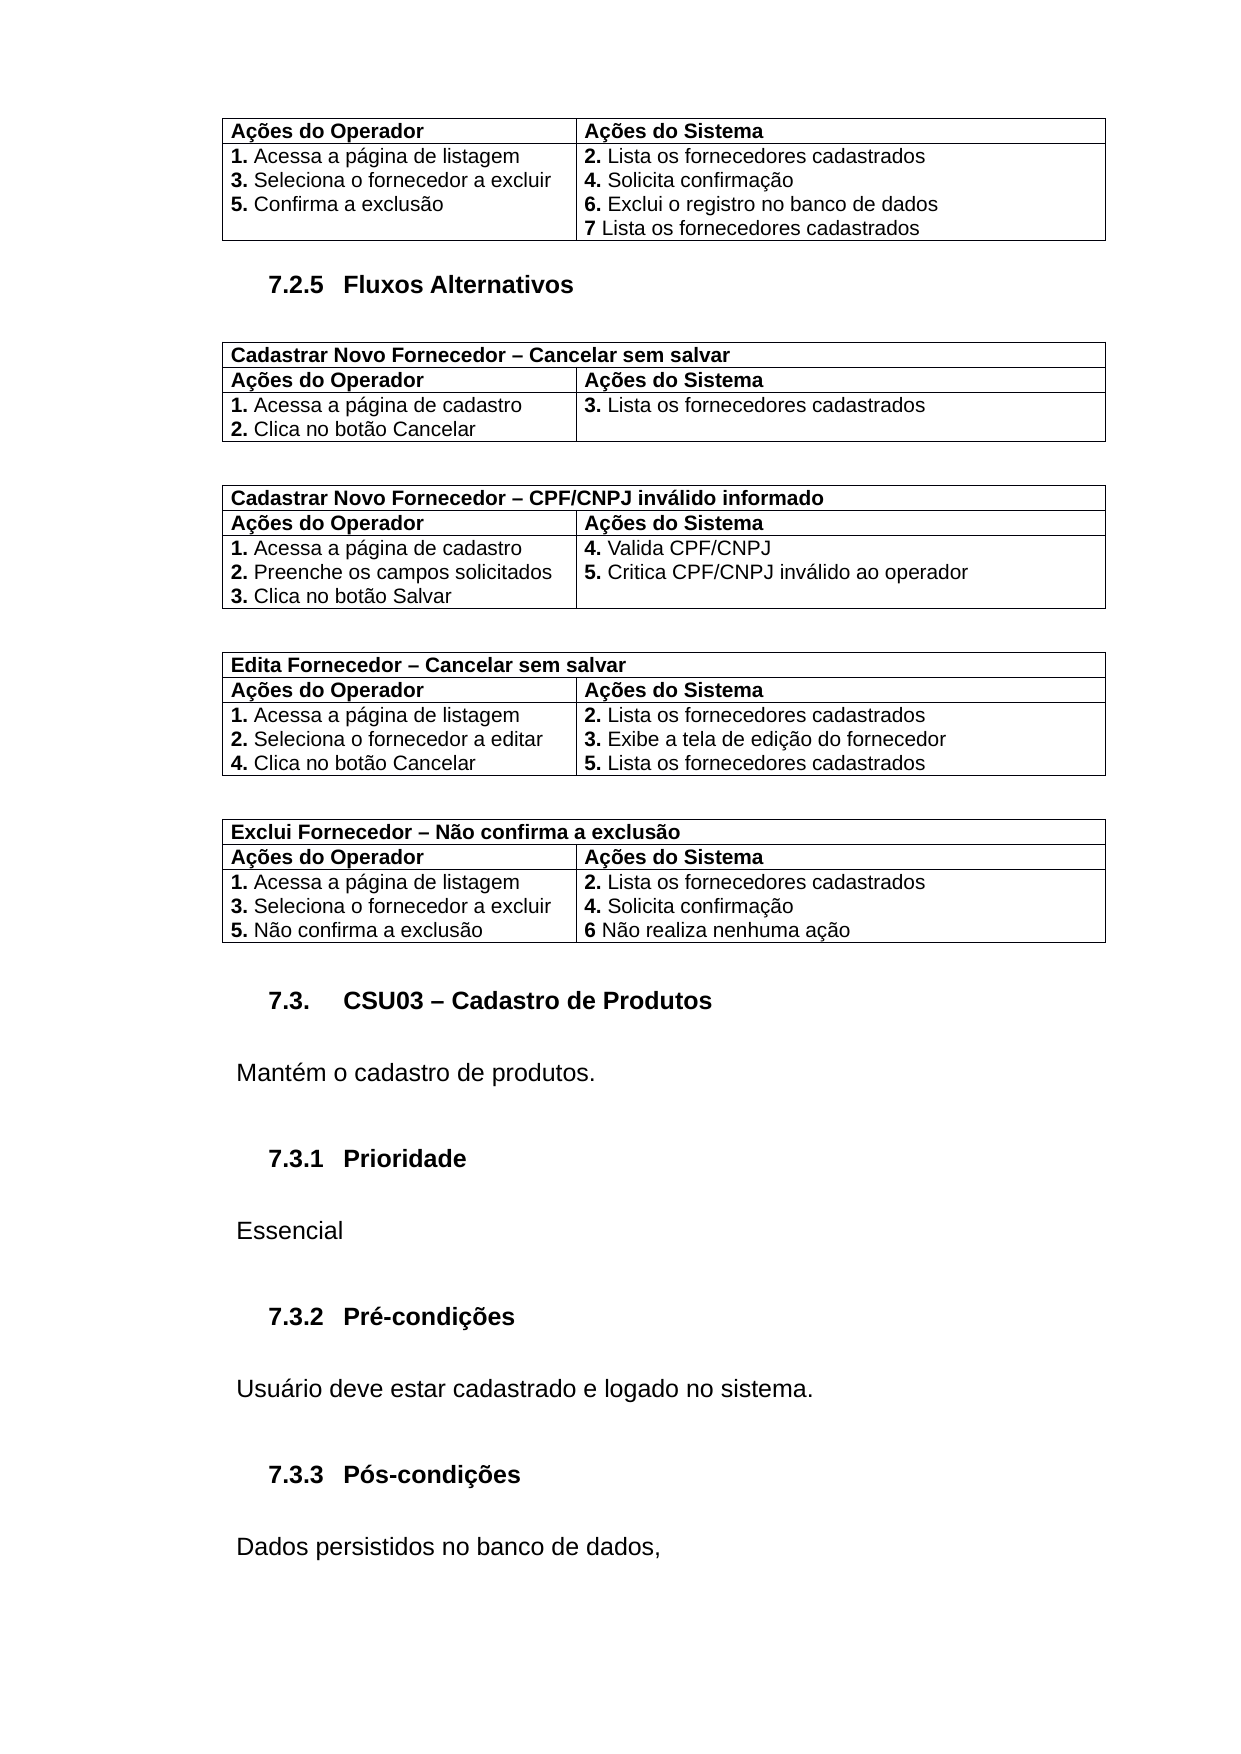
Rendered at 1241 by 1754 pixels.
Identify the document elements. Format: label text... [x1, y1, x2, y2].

table_cell 1. Acessa a página de cadastro 2. Clica no botão Cancelar [223, 393, 576, 441]
text Essencial [118, 1216, 1122, 1245]
table_cell Ações do Sistema [577, 511, 1105, 535]
table_cell Ações do Sistema [577, 119, 1105, 143]
table_cell Ações do Operador [223, 845, 576, 869]
table_cell Ações do Sistema [577, 845, 1105, 869]
table_cell 2. Lista os fornecedores cadastrados 4. Solicita confirmação 6 Não realiza nenhuma ação [577, 870, 1105, 942]
text Mantém o cadastro de produtos. [118, 1058, 1122, 1087]
table_cell 4. Valida CPF/CNPJ 5. Critica CPF/CNPJ inválido ao operador [577, 536, 1105, 608]
table_cell Ações do Operador [223, 678, 576, 702]
table_cell 1. Acessa a página de cadastro 2. Preenche os campos solicitados 3. Clica no botão Salvar [223, 536, 576, 608]
table_cell Ações do Sistema [577, 678, 1105, 702]
table_header Cadastrar Novo Fornecedor – Cancelar sem salvar [223, 343, 1105, 367]
subtitle 7.3.1 Prioridade [209, 1144, 1122, 1173]
subtitle 7.3.2 Pré-condições [209, 1302, 1122, 1331]
subtitle 7.3. CSU03 – Cadastro de Produtos [193, 986, 1122, 1015]
text Usuário deve estar cadastrado e logado no sistema. [118, 1374, 1122, 1403]
subtitle 7.2.5 Fluxos Alternativos [209, 270, 1122, 298]
table_header Cadastrar Novo Fornecedor – CPF/CNPJ inválido informado [223, 486, 1105, 510]
table_cell 2. Lista os fornecedores cadastrados 3. Exibe a tela de edição do fornecedor 5. Lista os fornecedores cadastrados [577, 703, 1105, 775]
subtitle 7.3.3 Pós-condições [209, 1460, 1122, 1489]
text Dados persistidos no banco de dados, [118, 1532, 1122, 1561]
table_cell Ações do Sistema [577, 368, 1105, 392]
table_cell 1. Acessa a página de listagem 3. Seleciona o fornecedor a excluir 5. Não confirma a exclusão [223, 870, 576, 942]
table_header Exclui Fornecedor – Não confirma a exclusão [223, 820, 1105, 844]
table_cell 1. Acessa a página de listagem 3. Seleciona o fornecedor a excluir 5. Confirma a exclusão [223, 144, 576, 240]
table_header Edita Fornecedor – Cancelar sem salvar [223, 653, 1105, 677]
table_cell Ações do Operador [223, 368, 576, 392]
table_cell Ações do Operador [223, 511, 576, 535]
table_cell 3. Lista os fornecedores cadastrados [577, 393, 1105, 441]
table_cell 1. Acessa a página de listagem 2. Seleciona o fornecedor a editar 4. Clica no botão Cancelar [223, 703, 576, 775]
table_cell Ações do Operador [223, 119, 576, 143]
table_cell 2. Lista os fornecedores cadastrados 4. Solicita confirmação 6. Exclui o registro no banco de dados 7 Lista os fornecedores cadastrados [577, 144, 1105, 240]
